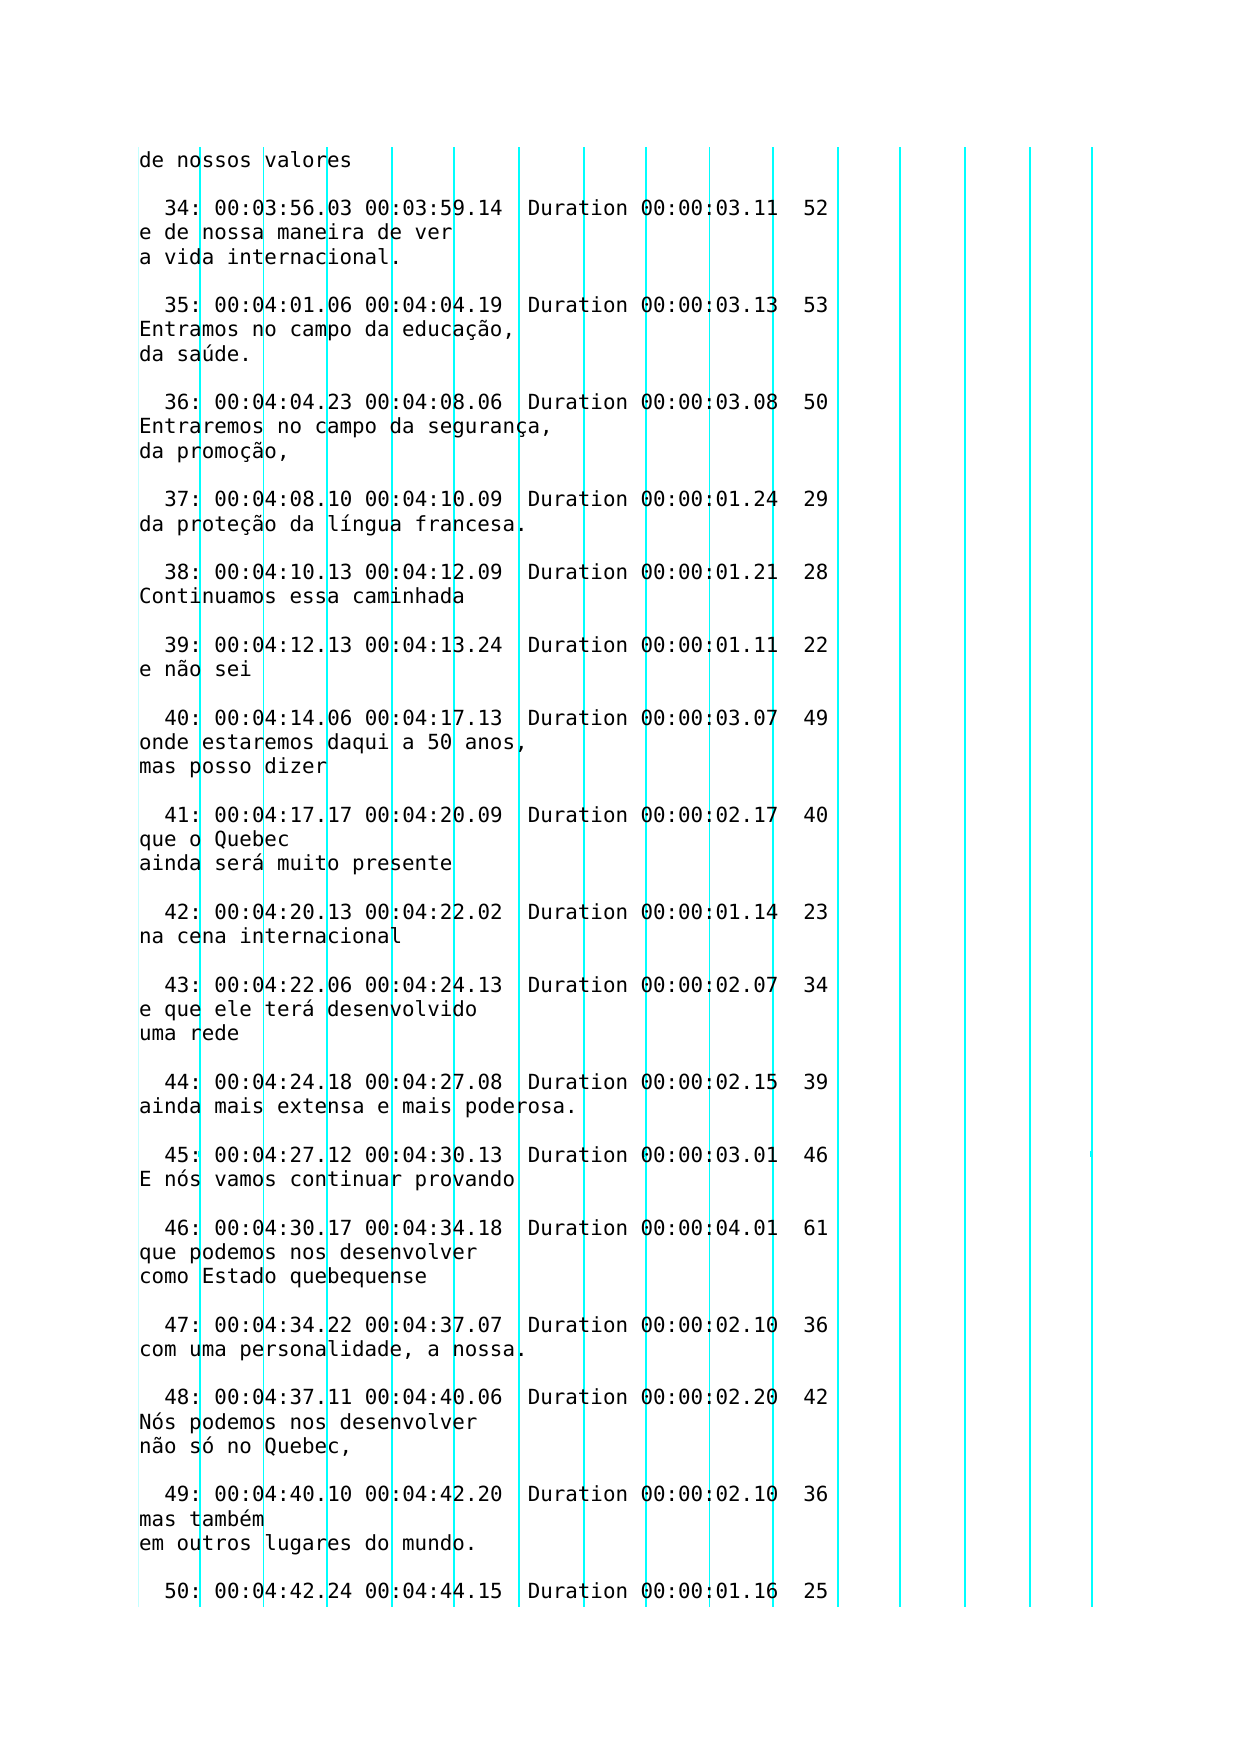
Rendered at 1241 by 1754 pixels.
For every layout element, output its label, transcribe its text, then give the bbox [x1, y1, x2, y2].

text 39: 00:04:12.13 00:04:13.24 Duration 00:00:01.11 22 [139, 633, 1101, 657]
text 45: 00:04:27.12 00:04:30.13 Duration 00:00:03.01 46 [139, 1143, 1101, 1167]
text E nós vamos continuar provando [139, 1167, 1101, 1191]
text 41: 00:04:17.17 00:04:20.09 Duration 00:00:02.17 40 [139, 803, 1101, 827]
text 36: 00:04:04.23 00:04:08.06 Duration 00:00:03.08 50 [139, 390, 1101, 414]
text em outros lugares do mundo. [139, 1531, 1101, 1555]
text como Estado quebequense [139, 1264, 1101, 1288]
text 37: 00:04:08.10 00:04:10.09 Duration 00:00:01.24 29 [139, 487, 1101, 512]
text Continuamos essa caminhada [139, 584, 1101, 609]
text da promoção, [139, 439, 1101, 463]
text Entraremos no campo da segurança, [139, 414, 1101, 439]
text ainda mais extensa e mais poderosa. [139, 1094, 1101, 1118]
text Nós podemos nos desenvolver [139, 1410, 1101, 1434]
text onde estaremos daqui a 50 anos, [139, 730, 1101, 754]
text mas também [139, 1507, 1101, 1531]
text 43: 00:04:22.06 00:04:24.13 Duration 00:00:02.07 34 [139, 973, 1101, 997]
text de nossos valores [139, 148, 1101, 172]
text 46: 00:04:30.17 00:04:34.18 Duration 00:00:04.01 61 [139, 1216, 1101, 1240]
text 48: 00:04:37.11 00:04:40.06 Duration 00:00:02.20 42 [139, 1385, 1101, 1410]
text na cena internacional [139, 924, 1101, 948]
text que o Quebec [139, 827, 1101, 851]
text 49: 00:04:40.10 00:04:42.20 Duration 00:00:02.10 36 [139, 1482, 1101, 1507]
text 42: 00:04:20.13 00:04:22.02 Duration 00:00:01.14 23 [139, 900, 1101, 924]
text e não sei [139, 657, 1101, 682]
text 44: 00:04:24.18 00:04:27.08 Duration 00:00:02.15 39 [139, 1070, 1101, 1094]
text da saúde. [139, 342, 1101, 366]
text 50: 00:04:42.24 00:04:44.15 Duration 00:00:01.16 25 [139, 1579, 1101, 1604]
text ainda será muito presente [139, 851, 1101, 876]
picture [138, 147, 1102, 1607]
text 40: 00:04:14.06 00:04:17.13 Duration 00:00:03.07 49 [139, 706, 1101, 730]
text e de nossa maneira de ver [139, 220, 1101, 245]
text 47: 00:04:34.22 00:04:37.07 Duration 00:00:02.10 36 [139, 1313, 1101, 1337]
text Entramos no campo da educação, [139, 317, 1101, 342]
text uma rede [139, 1021, 1101, 1046]
text da proteção da língua francesa. [139, 512, 1101, 536]
text que podemos nos desenvolver [139, 1240, 1101, 1264]
text 38: 00:04:10.13 00:04:12.09 Duration 00:00:01.21 28 [139, 560, 1101, 584]
text a vida internacional. [139, 245, 1101, 269]
text 35: 00:04:01.06 00:04:04.19 Duration 00:00:03.13 53 [139, 293, 1101, 317]
text 34: 00:03:56.03 00:03:59.14 Duration 00:00:03.11 52 [139, 196, 1101, 220]
text e que ele terá desenvolvido [139, 997, 1101, 1021]
text com uma personalidade, a nossa. [139, 1337, 1101, 1361]
text não só no Quebec, [139, 1434, 1101, 1458]
text mas posso dizer [139, 754, 1101, 779]
